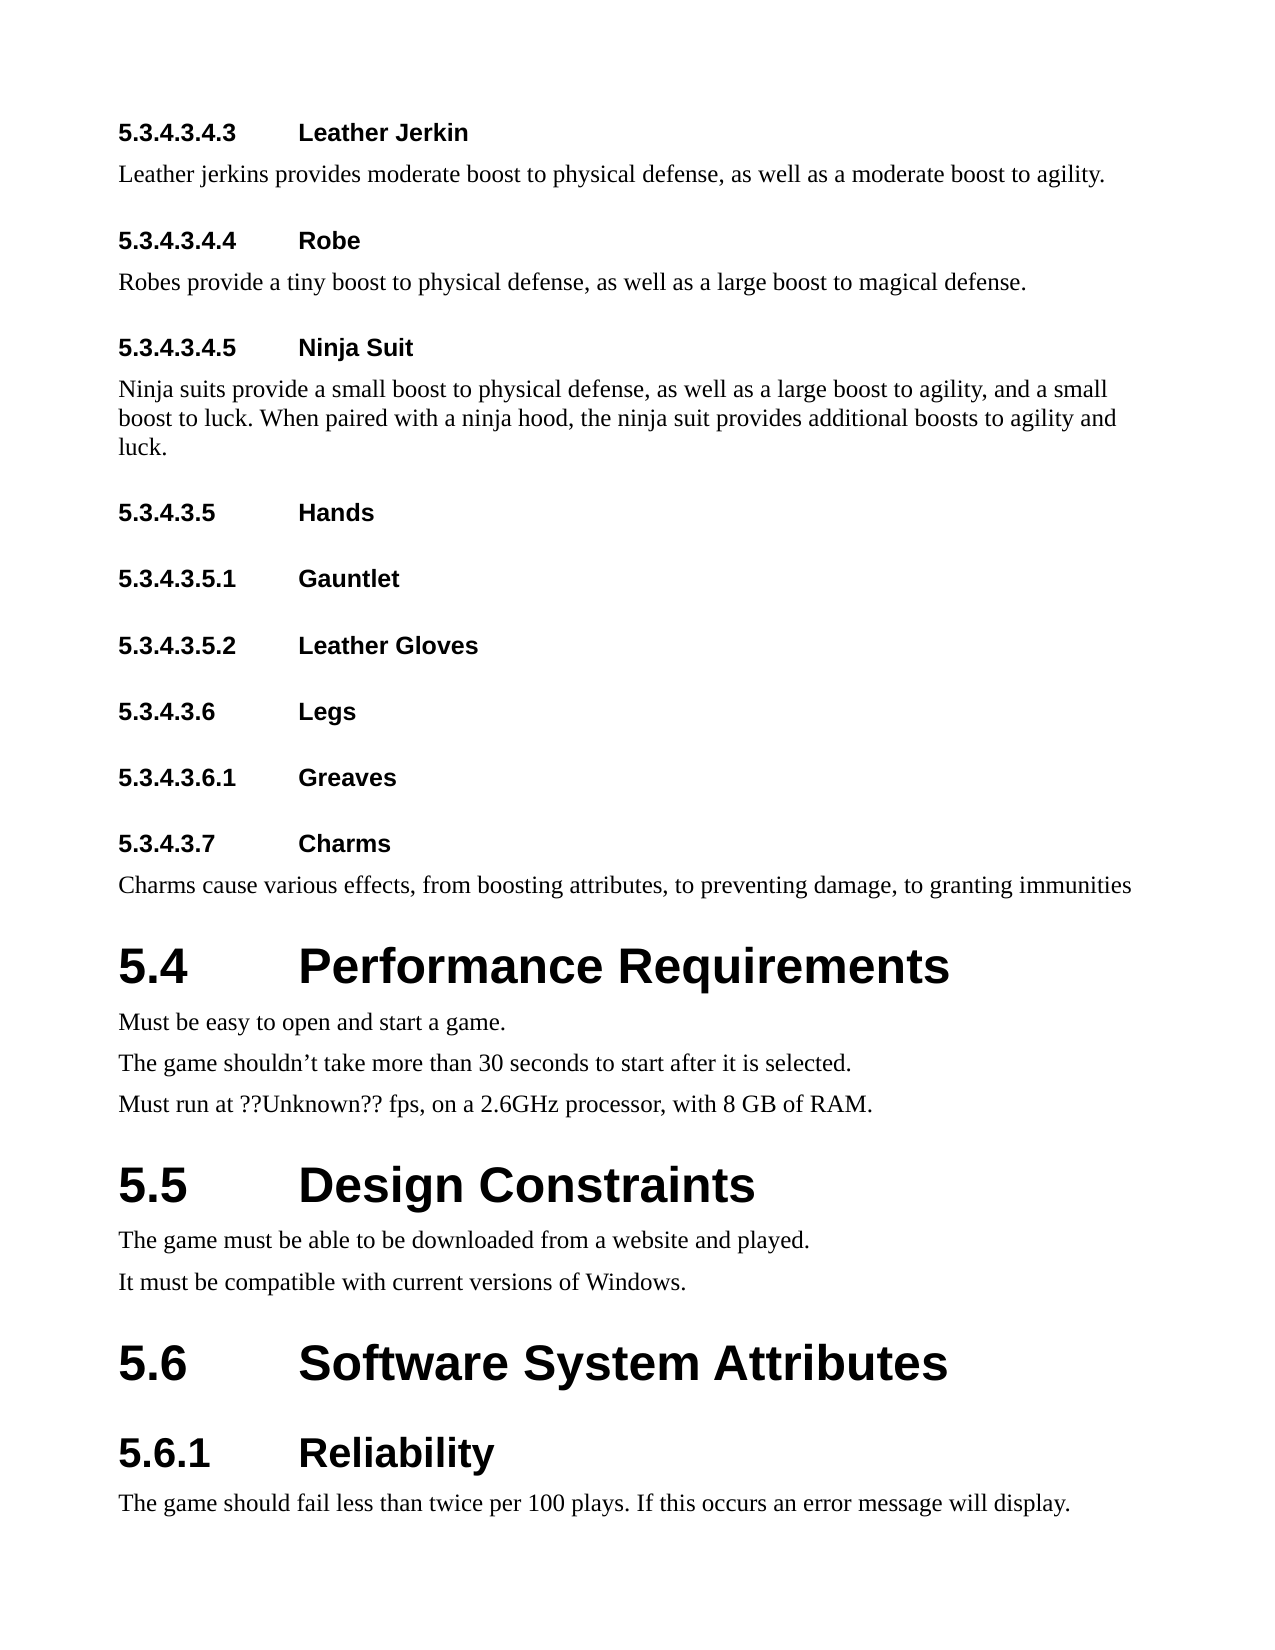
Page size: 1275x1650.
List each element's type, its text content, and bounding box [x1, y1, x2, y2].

text The game should fail less than twice per 100 plays. If this occurs an error message will display. [118, 1488, 1157, 1517]
text The game shouldn’t take more than 30 seconds to start after it is selected. [118, 1048, 1157, 1077]
subtitle Greaves [118, 763, 1157, 792]
text It must be compatible with current versions of Windows. [118, 1267, 1157, 1296]
subtitle Legs [118, 697, 1157, 726]
text Must be easy to open and start a game. [118, 1007, 1157, 1036]
text The game must be able to be downloaded from a website and played. [118, 1226, 1157, 1254]
subtitle Design Constraints [118, 1156, 1157, 1213]
subtitle Leather Jerkin [118, 118, 1157, 147]
subtitle Gauntlet [118, 564, 1157, 593]
text Ninja suits provide a small boost to physical defense, as well as a large boost to agility, and a small boost to luck. When paired with a ninja hood, the ninja suit provides additional boosts to agility and luck. [118, 374, 1157, 461]
subtitle Reliability [118, 1428, 1157, 1476]
text Leather jerkins provides moderate boost to physical defense, as well as a moderate boost to agility. [118, 159, 1157, 188]
subtitle Robe [118, 226, 1157, 254]
subtitle Leather Gloves [118, 631, 1157, 659]
subtitle Software System Attributes [118, 1333, 1157, 1391]
text Must run at ??Unknown?? fps, on a 2.6GHz processor, with 8 GB of RAM. [118, 1089, 1157, 1118]
text Robes provide a tiny boost to physical defense, as well as a large boost to magical defense. [118, 267, 1157, 296]
text Charms cause various effects, from boosting attributes, to preventing damage, to granting immunities [118, 871, 1157, 899]
subtitle Ninja Suit [118, 333, 1157, 362]
subtitle Charms [118, 829, 1157, 858]
subtitle Performance Requirements [118, 937, 1157, 994]
subtitle Hands [118, 498, 1157, 527]
